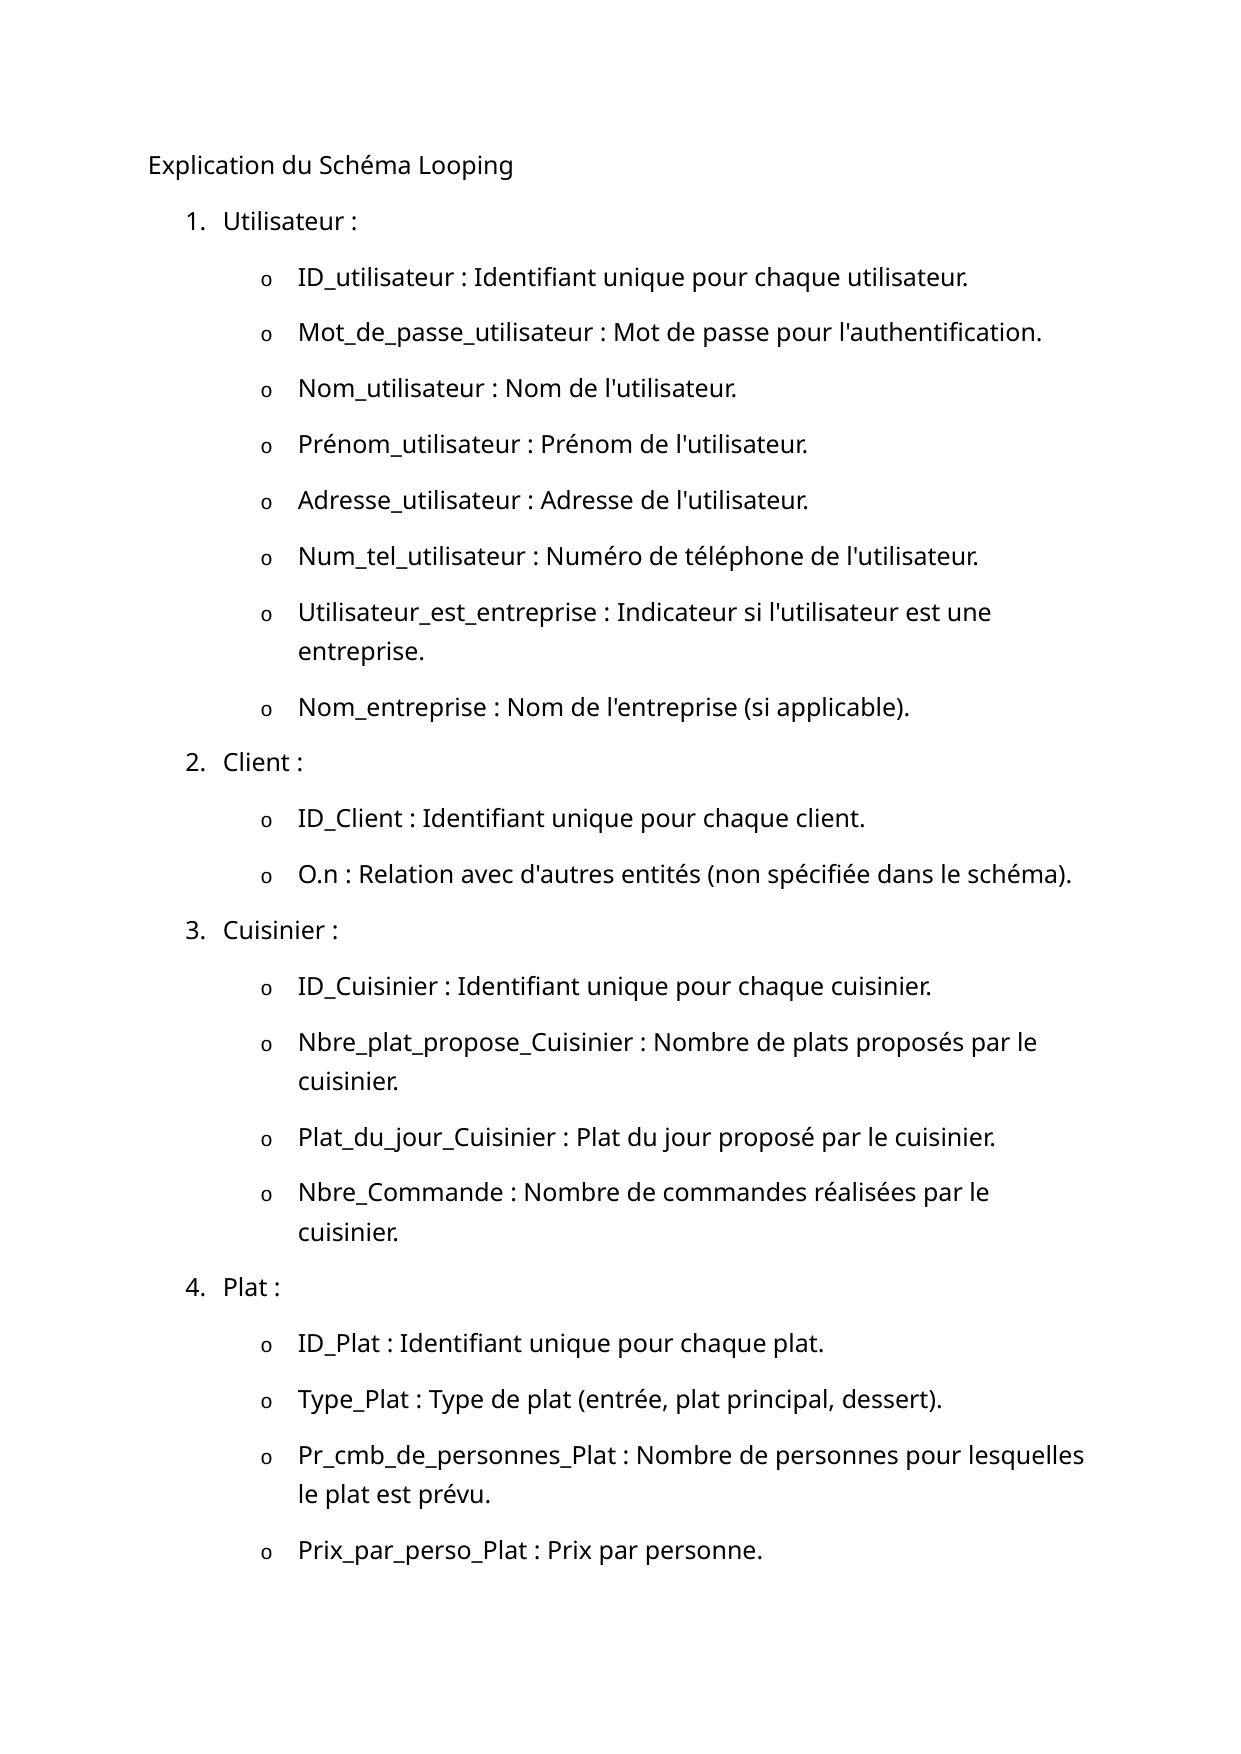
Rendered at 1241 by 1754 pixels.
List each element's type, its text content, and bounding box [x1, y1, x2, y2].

list Client : [185, 745, 1093, 779]
list Plat_du_jour_Cuisinier : Plat du jour proposé par le cuisinier. [260, 1119, 1093, 1153]
list Plat : [185, 1270, 1093, 1304]
list Pr_cmb_de_personnes_Plat : Nombre de personnes pour lesquelles le plat est prévu. [260, 1438, 1093, 1511]
list Num_tel_utilisateur : Numéro de téléphone de l'utilisateur. [260, 538, 1093, 572]
list ID_utilisateur : Identifiant unique pour chaque utilisateur. [260, 259, 1093, 293]
list Nbre_plat_propose_Cuisinier : Nombre de plats proposés par le cuisinier. [260, 1024, 1093, 1097]
list O.n : Relation avec d'autres entités (non spécifiée dans le schéma). [260, 857, 1093, 891]
list Utilisateur : [185, 203, 1093, 237]
list Nom_utilisateur : Nom de l'utilisateur. [260, 371, 1093, 405]
list Prix_par_perso_Plat : Prix par personne. [260, 1533, 1093, 1567]
list ID_Client : Identifiant unique pour chaque client. [260, 801, 1093, 835]
list Mot_de_passe_utilisateur : Mot de passe pour l'authentification. [260, 315, 1093, 349]
list Cuisinier : [185, 913, 1093, 947]
list Utilisateur_est_entreprise : Indicateur si l'utilisateur est une entreprise. [260, 594, 1093, 667]
list ID_Cuisinier : Identifiant unique pour chaque cuisinier. [260, 968, 1093, 1002]
list Nbre_Commande : Nombre de commandes réalisées par le cuisinier. [260, 1175, 1093, 1248]
list Adresse_utilisateur : Adresse de l'utilisateur. [260, 483, 1093, 517]
list Prénom_utilisateur : Prénom de l'utilisateur. [260, 427, 1093, 461]
list Type_Plat : Type de plat (entrée, plat principal, dessert). [260, 1382, 1093, 1416]
list ID_Plat : Identifiant unique pour chaque plat. [260, 1326, 1093, 1360]
text Explication du Schéma Looping [148, 148, 1093, 182]
list Nom_entreprise : Nom de l'entreprise (si applicable). [260, 689, 1093, 723]
